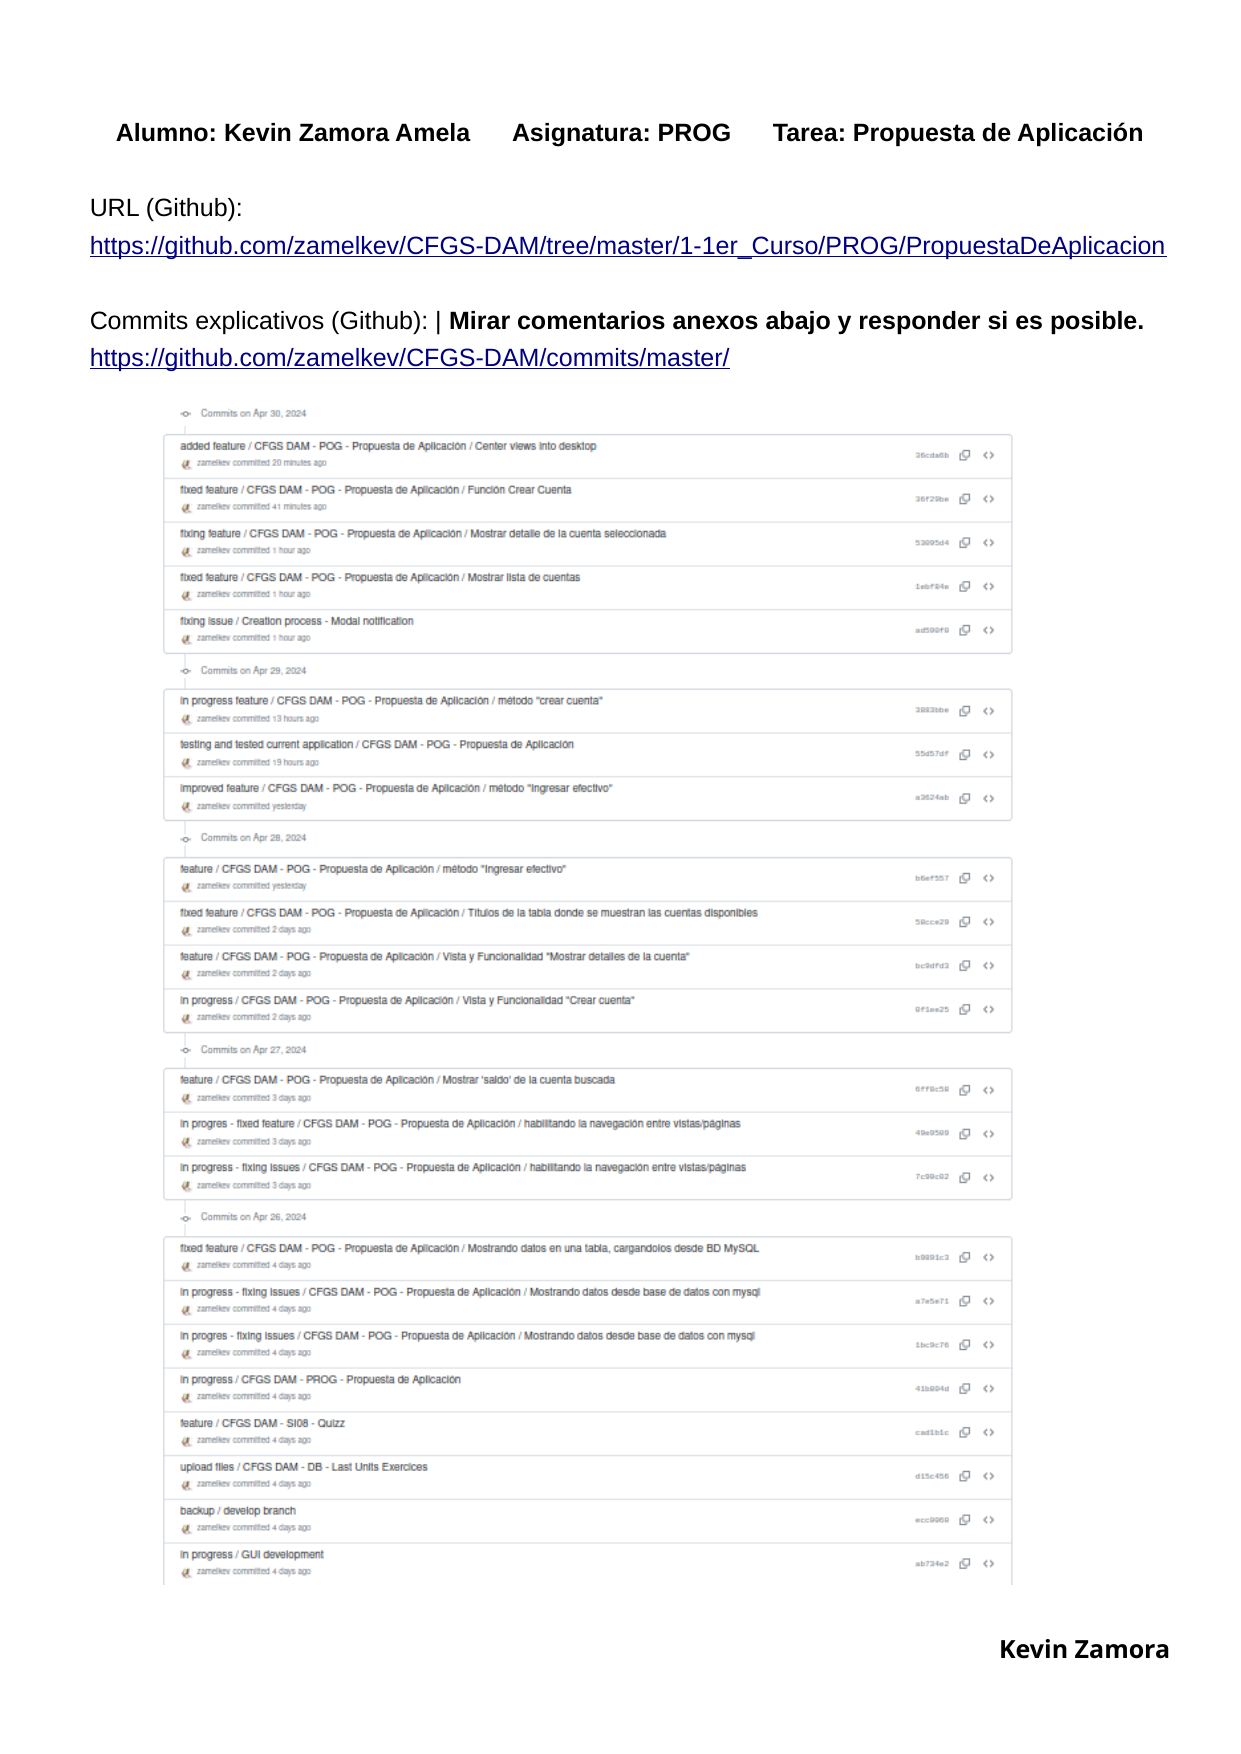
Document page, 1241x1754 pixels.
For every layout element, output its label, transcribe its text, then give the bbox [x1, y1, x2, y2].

text URL (Github): [89, 193, 1170, 222]
text Alumno: Kevin Zamora Amela Asignatura: PROG Tarea: Propuesta de Aplicación [89, 118, 1170, 147]
text https://github.com/zamelkev/CFGS-DAM/commits/master/ [89, 343, 1170, 372]
text Commits explicativos (Github): | Mirar comentarios anexos abajo y responder si es posible. [89, 306, 1170, 334]
text https://github.com/zamelkev/CFGS-DAM/tree/master/1-1er_Curso/PROG/PropuestaDeAplicacion [89, 231, 1170, 259]
picture [158, 401, 1018, 1585]
